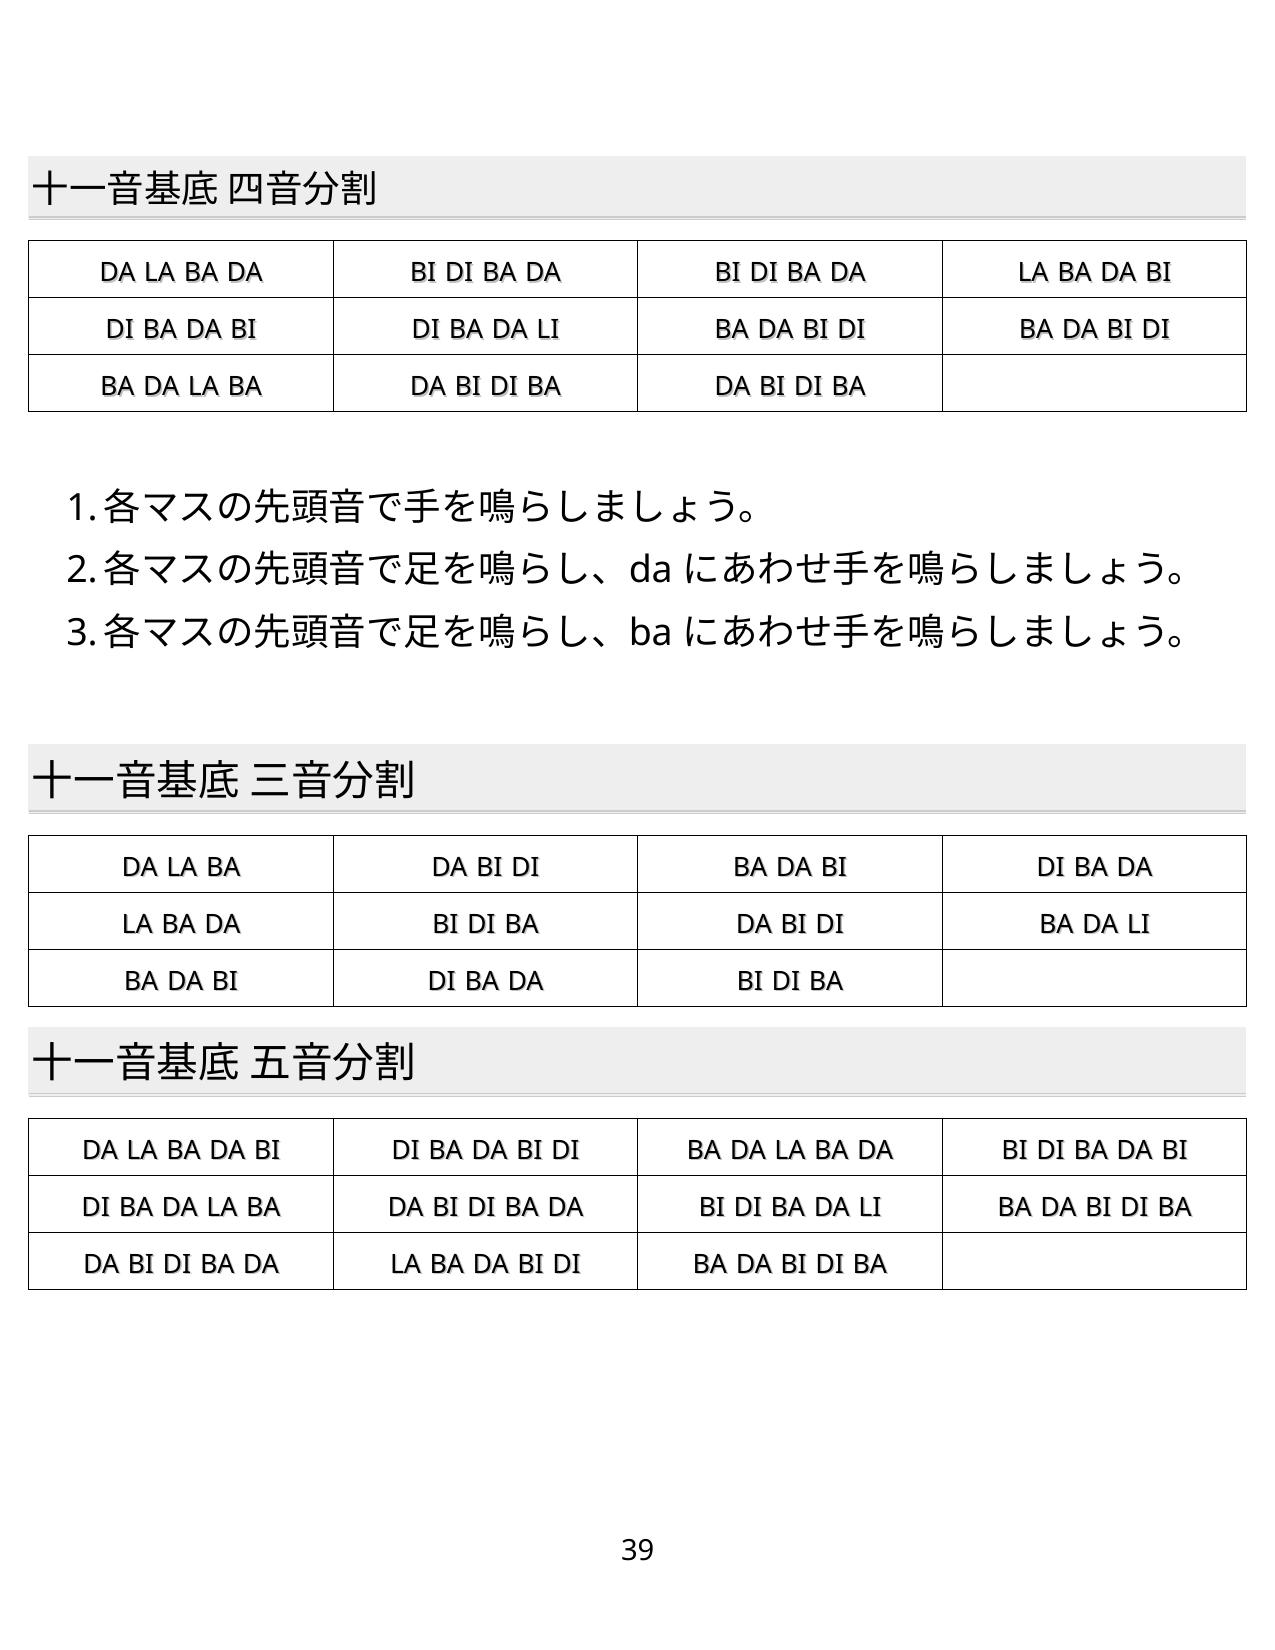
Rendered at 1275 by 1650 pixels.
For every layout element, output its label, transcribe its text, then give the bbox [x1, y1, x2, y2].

table_cell [943, 950, 1246, 1006]
subtitle 十一音基底 四音分割 [28, 156, 1246, 219]
table_cell la ba da [29, 893, 333, 949]
list 各マスの先頭音で足を鳴らし、ba にあわせ手を鳴らしましょう。 [66, 602, 1246, 656]
table_header bi di ba da [334, 241, 637, 297]
table_header da la ba da bi [29, 1119, 333, 1174]
table_header di ba da [943, 836, 1246, 892]
subtitle 十一音基底 三音分割 [28, 744, 1246, 813]
table_cell bi di ba [334, 893, 637, 949]
table_cell bi di ba [638, 950, 942, 1006]
table_header ba da la ba da [638, 1119, 942, 1174]
table_header da bi di [334, 836, 637, 892]
table_cell ba da li [943, 893, 1246, 949]
table_cell di ba da [334, 950, 637, 1006]
table_cell di ba da bi [29, 298, 333, 354]
table_cell ba da bi di ba [638, 1233, 942, 1288]
list 各マスの先頭音で足を鳴らし、da にあわせ手を鳴らしましょう。 [66, 539, 1246, 593]
table_cell di ba da la ba [29, 1176, 333, 1232]
table_header ba da bi [638, 836, 942, 892]
table_cell di ba da li [334, 298, 637, 354]
list 各マスの先頭音で手を鳴らしましょう。 [66, 476, 1246, 531]
table_header da la ba da [29, 241, 333, 297]
table_cell ba da bi [29, 950, 333, 1006]
table_header la ba da bi [943, 241, 1246, 297]
table_cell ba da bi di ba [943, 1176, 1246, 1232]
table_cell ba da bi di [638, 298, 942, 354]
table_cell [943, 1233, 1246, 1288]
table_cell da bi di ba [638, 355, 942, 411]
table_header da la ba [29, 836, 333, 892]
table_cell [943, 355, 1246, 411]
table_cell ba da la ba [29, 355, 333, 411]
table_cell da bi di ba da [29, 1233, 333, 1288]
table_cell la ba da bi di [334, 1233, 637, 1288]
table_header di ba da bi di [334, 1119, 637, 1174]
table_cell da bi di ba da [334, 1176, 637, 1232]
table_header bi di ba da bi [943, 1119, 1246, 1174]
table_cell da bi di [638, 893, 942, 949]
table_cell bi di ba da li [638, 1176, 942, 1232]
table_cell da bi di ba [334, 355, 637, 411]
table_header bi di ba da [638, 241, 942, 297]
subtitle 十一音基底 五音分割 [28, 1027, 1246, 1096]
table_cell ba da bi di [943, 298, 1246, 354]
